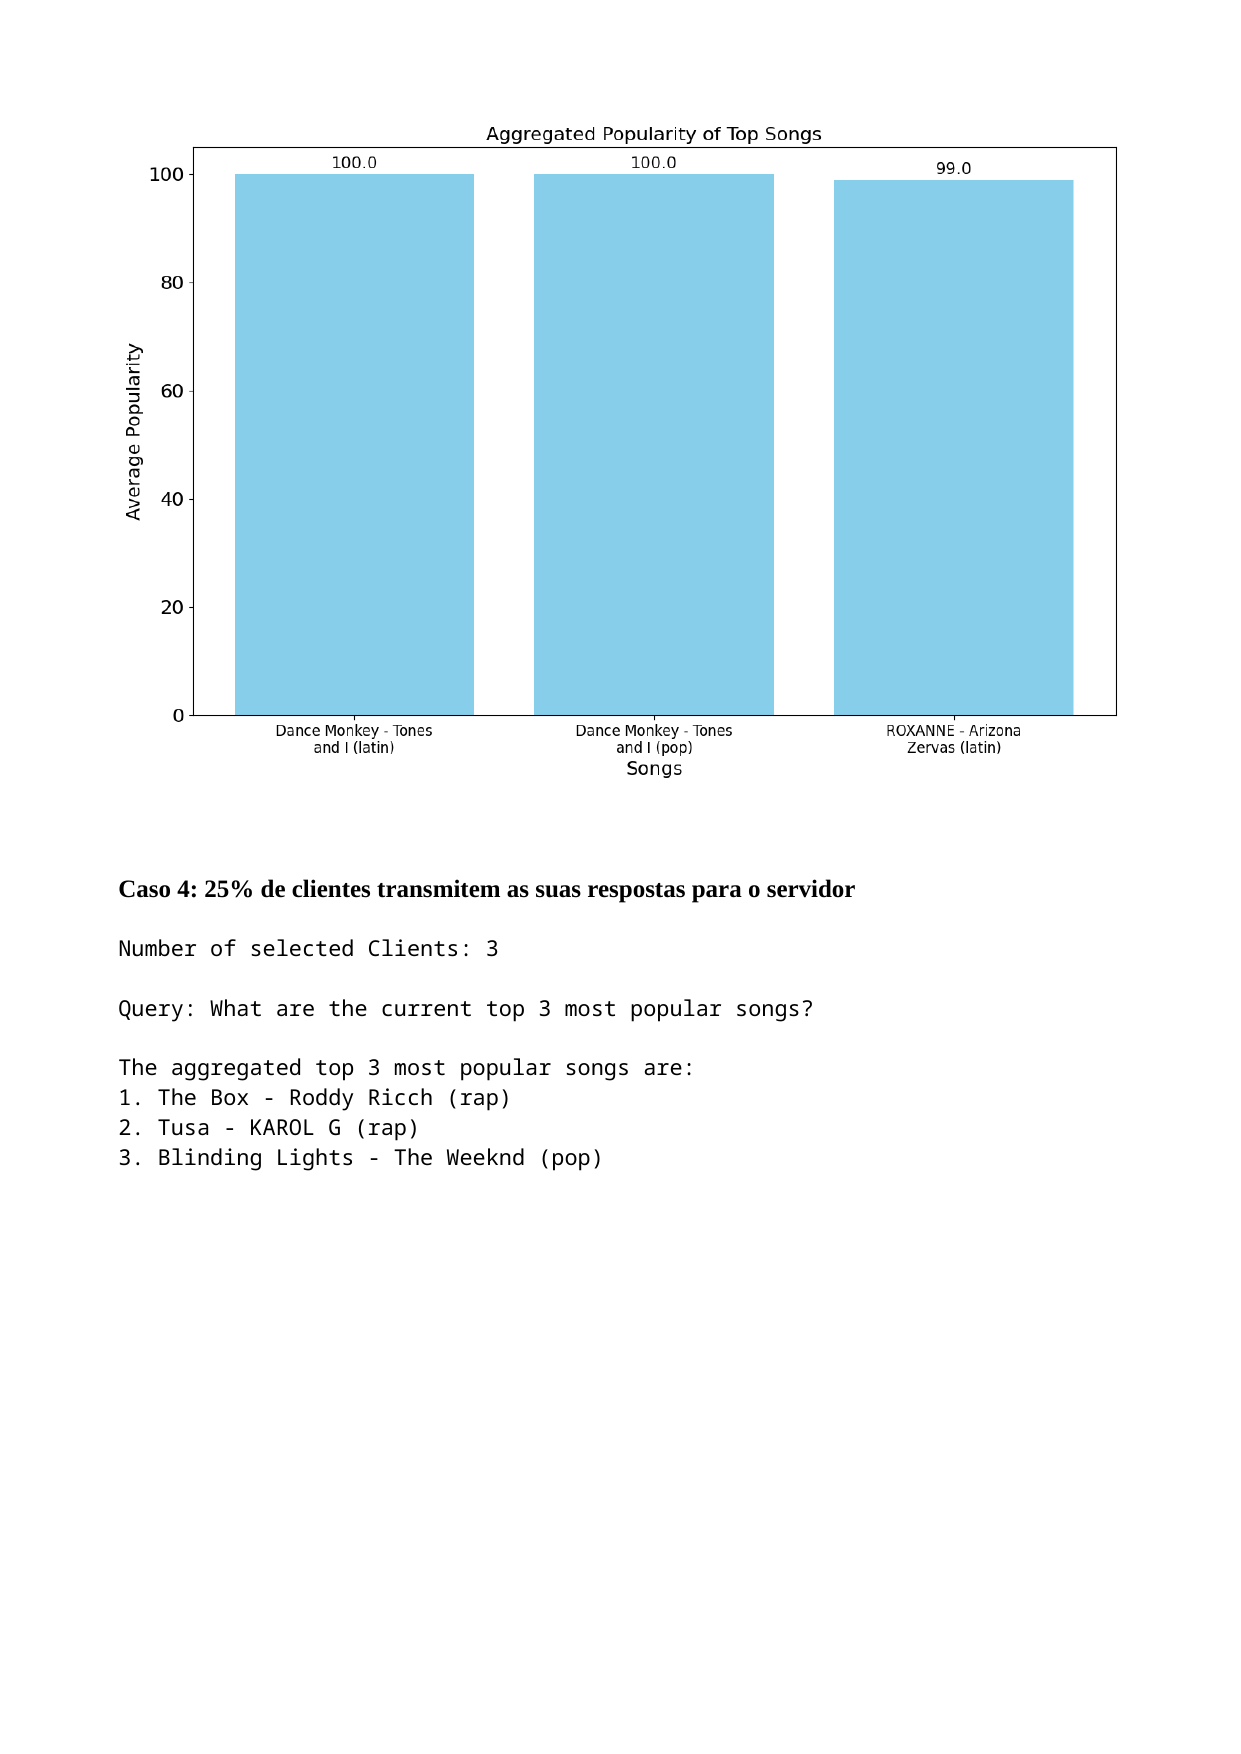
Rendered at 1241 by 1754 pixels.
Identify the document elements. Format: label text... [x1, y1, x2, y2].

text Number of selected Clients: 3 [118, 933, 1122, 963]
text Query: What are the current top 3 most popular songs? [118, 993, 1122, 1022]
text 2. Tusa - KAROL G (rap) [118, 1112, 1122, 1142]
text Caso 4: 25% de clientes transmitem as suas respostas para o servidor [118, 874, 1122, 903]
text The aggregated top 3 most popular songs are: [118, 1052, 1122, 1082]
text 3. Blinding Lights - The Weeknd (pop) [118, 1142, 1122, 1171]
picture [118, 118, 1123, 786]
text 1. The Box - Roddy Ricch (rap) [118, 1082, 1122, 1112]
